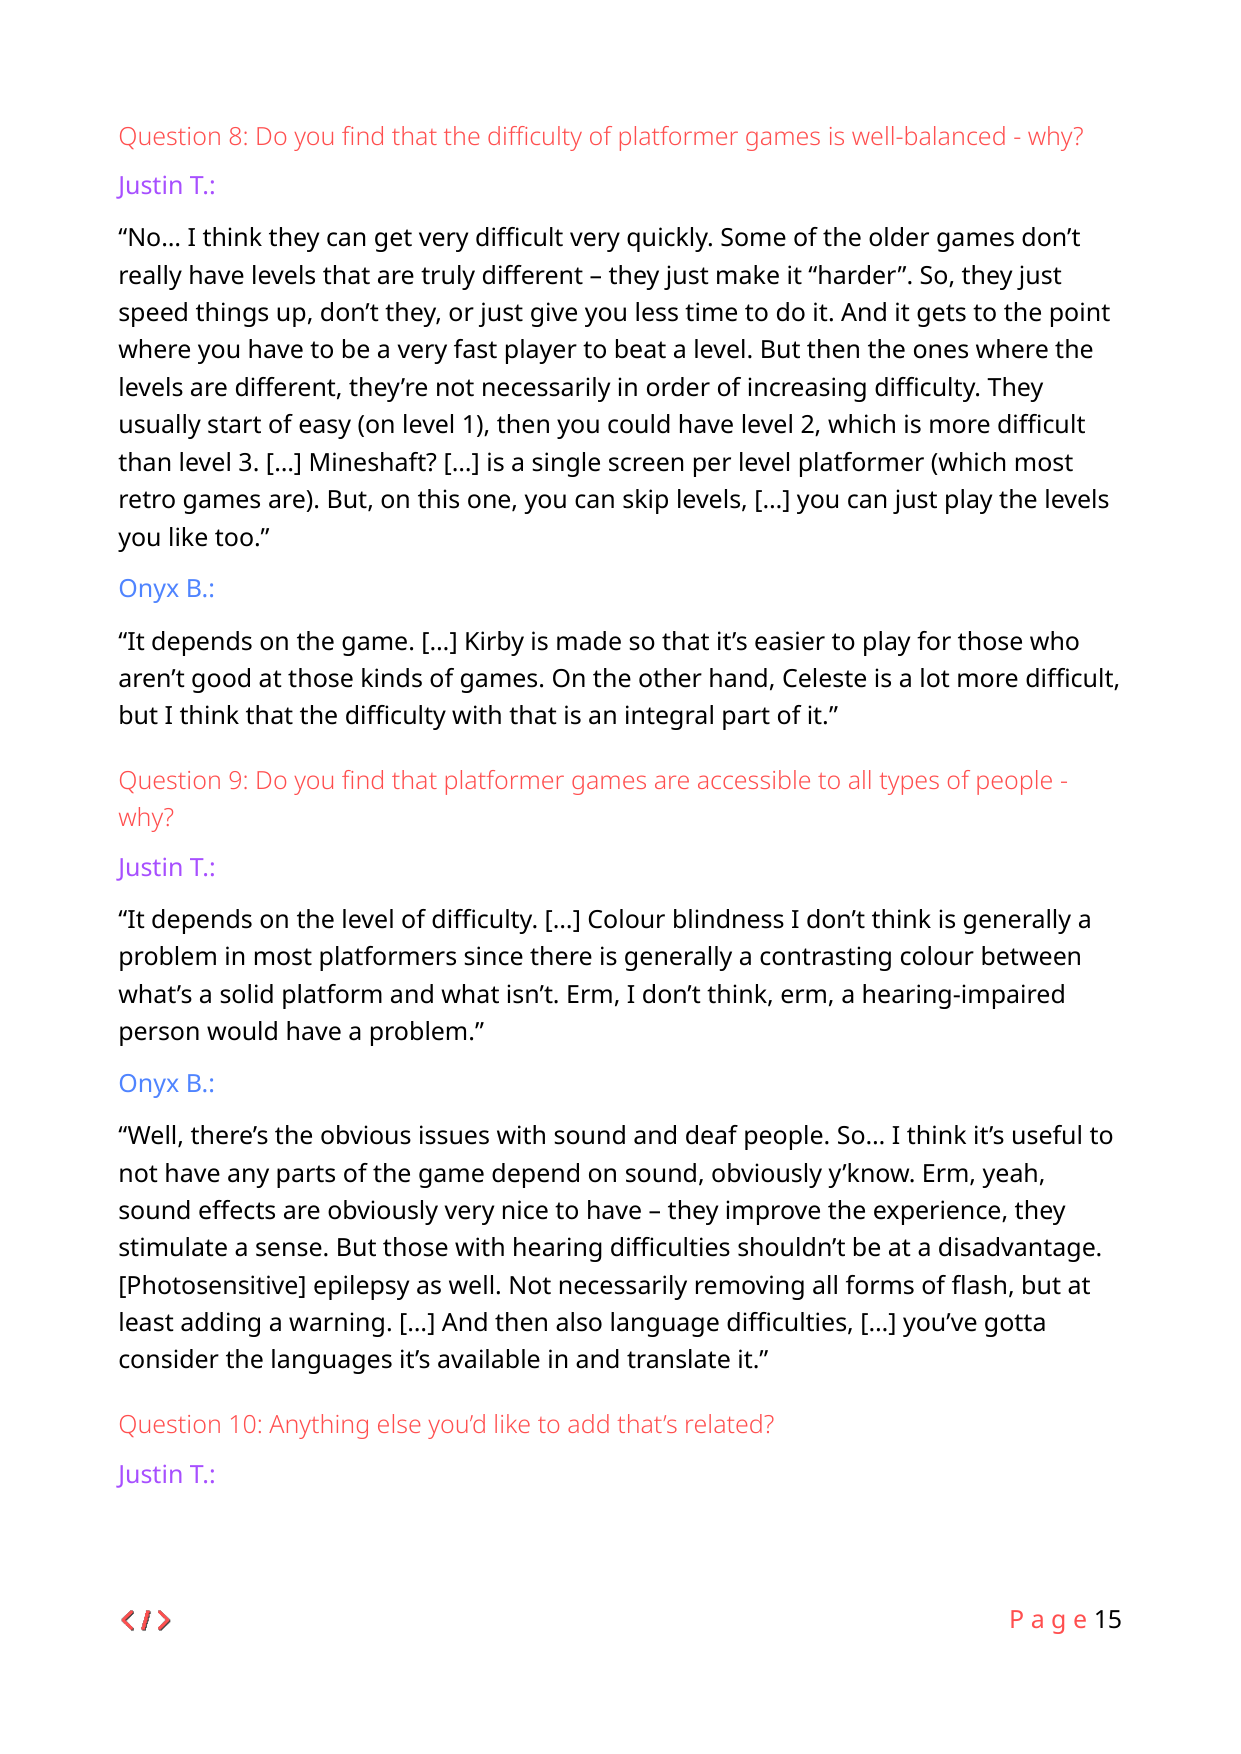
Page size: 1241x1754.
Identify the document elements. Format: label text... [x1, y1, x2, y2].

text Onyx B.: [118, 571, 1122, 605]
text Justin T.: [118, 168, 1122, 202]
text “It depends on the game. […] Kirby is made so that it’s easier to play for those who aren’t good at those kinds of games. On the other hand, Celeste is a lot more difficult, but I think that the difficulty with that is an integral part of it.” [118, 623, 1122, 732]
text “It depends on the level of difficulty. […] Colour blindness I don’t think is generally a problem in most platformers since there is generally a contrasting colour between what’s a solid platform and what isn’t. Erm, I don’t think, erm, a hearing-impaired person would have a problem.” [118, 902, 1122, 1048]
text Onyx B.: [118, 1066, 1122, 1100]
text Justin T.: [118, 1457, 1122, 1491]
subtitle Question 9: Do you find that platformer games are accessible to all types of people - why? [118, 762, 1122, 834]
text “No… I think they can get very difficult very quickly. Some of the older games don’t really have levels that are truly different – they just make it “harder”. So, they just speed things up, don’t they, or just give you less time to do it. And it gets to the point where you have to be a very fast player to beat a level. But then the ones where the levels are different, they’re not necessarily in order of increasing difficulty. They usually start of easy (on level 1), then you could have level 2, which is more difficult than level 3. […] Mineshaft? […] is a single screen per level platformer (which most retro games are). But, on this one, you can skip levels, […] you can just play the levels you like too.” [118, 220, 1122, 553]
text “Well, there’s the obvious issues with sound and deaf people. So… I think it’s useful to not have any parts of the game depend on sound, obviously y’know. Erm, yeah, sound effects are obviously very nice to have – they improve the experience, they stimulate a sense. But those with hearing difficulties shouldn’t be at a disadvantage. [Photosensitive] epilepsy as well. Not necessarily removing all forms of flash, but at least adding a warning. […] And then also language difficulties, […] you’ve gotta consider the languages it’s available in and translate it.” [118, 1118, 1122, 1376]
subtitle Question 10: Anything else you’d like to add that’s related? [118, 1407, 1122, 1441]
subtitle Question 8: Do you find that the difficulty of platformer games is well-balanced - why? [118, 118, 1122, 152]
text Justin T.: [118, 850, 1122, 884]
picture [116, 1591, 175, 1649]
